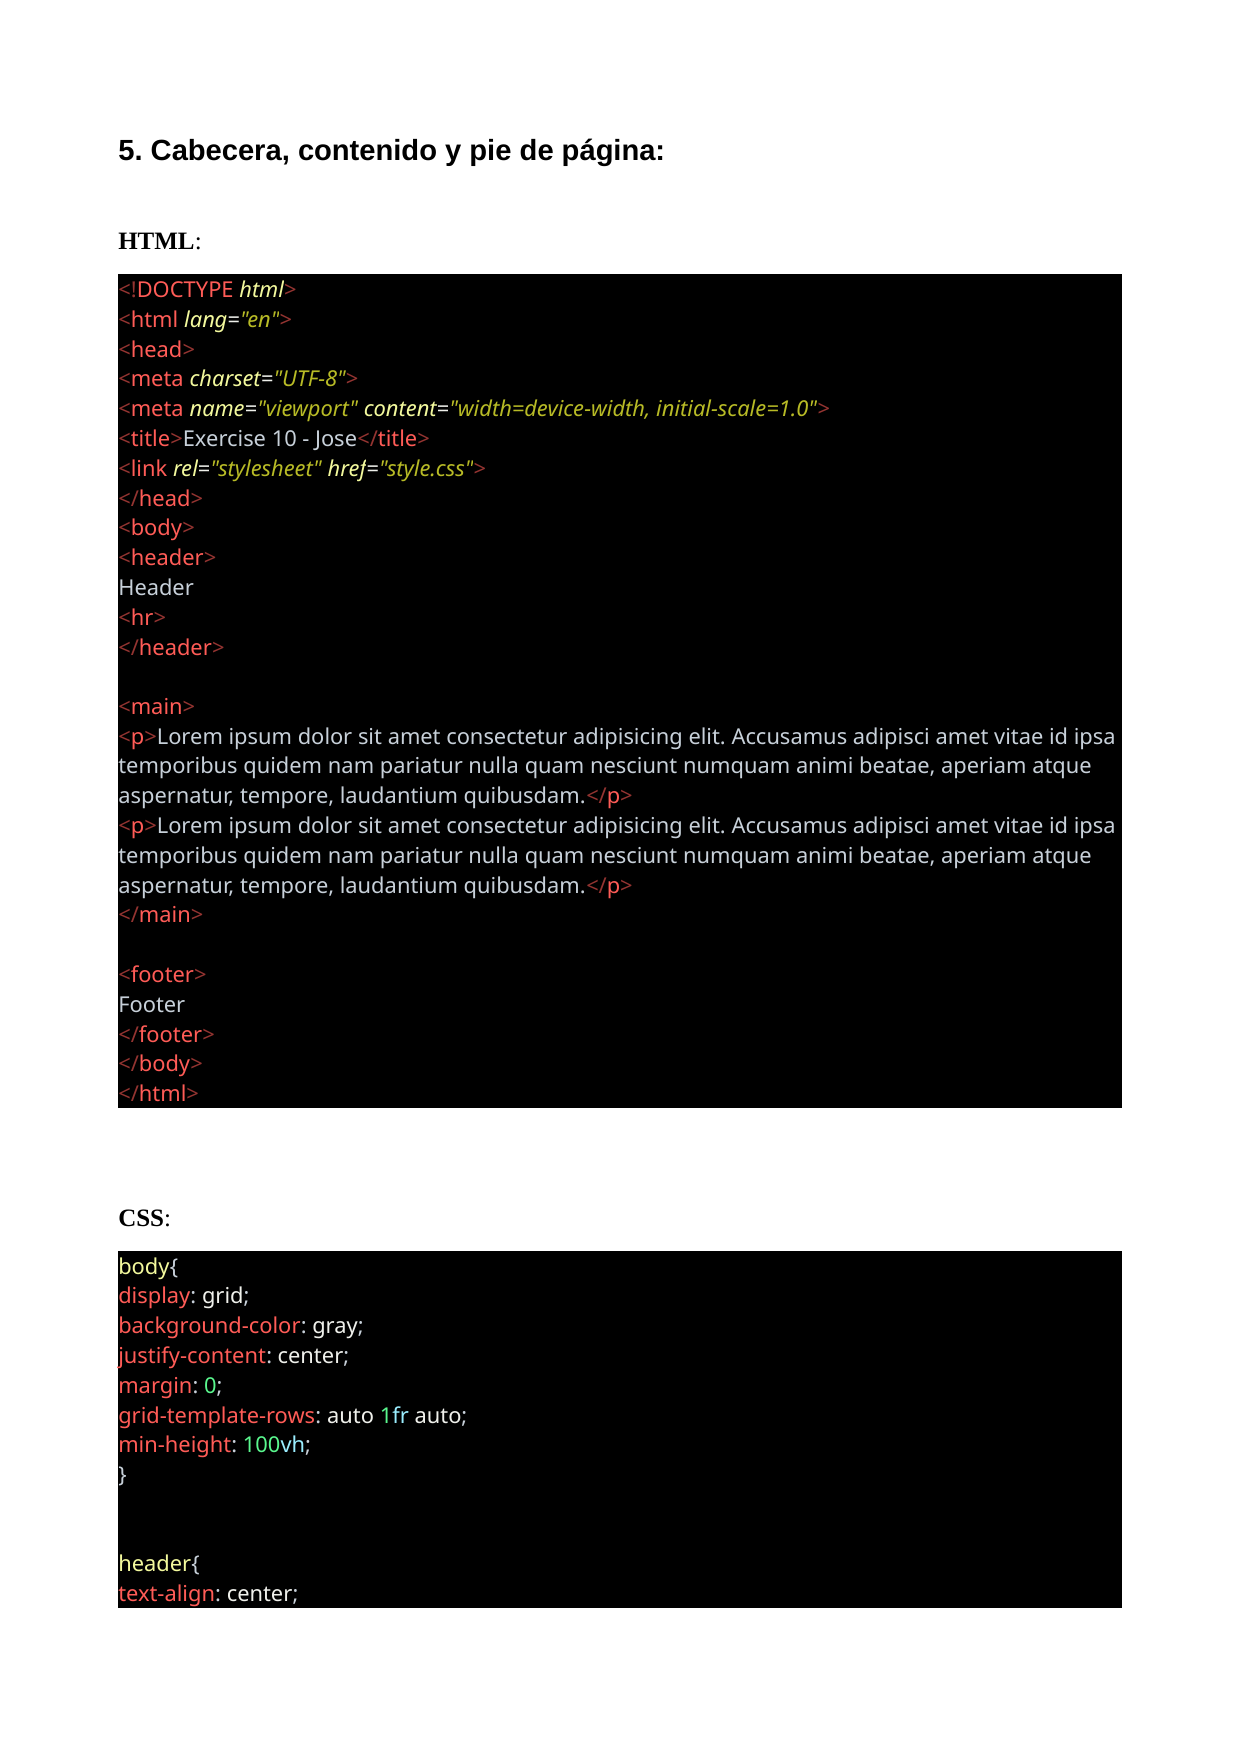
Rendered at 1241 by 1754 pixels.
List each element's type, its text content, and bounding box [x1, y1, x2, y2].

table_header <!DOCTYPE html> <html lang="en"> <head> <meta charset="UTF-8"> <meta name="viewport" content="width=device-width, initial-scale=1.0"> <title>Exercise 10 - Jose</title> <link rel="stylesheet" href="style.css"> </head> <body> <header> Header <hr> </header> <main> <p>Lorem ipsum dolor sit amet consectetur adipisicing elit. Accusamus adipisci amet vitae id ipsa temporibus quidem nam pariatur nulla quam nesciunt numquam animi beatae, aperiam atque aspernatur, tempore, laudantium quibusdam.</p> <p>Lorem ipsum dolor sit amet consectetur adipisicing elit. Accusamus adipisci amet vitae id ipsa temporibus quidem nam pariatur nulla quam nesciunt numquam animi beatae, aperiam atque aspernatur, tempore, laudantium quibusdam.</p> </main> <footer> Footer </footer> </body> </html> [118, 274, 1122, 1108]
table_header body{ display: grid; background-color: gray; justify-content: center; margin: 0; grid-template-rows: auto 1fr auto; min-height: 100vh; } header{ text-align: center; [118, 1251, 1122, 1608]
subtitle 5. Cabecera, contenido y pie de página: [118, 133, 1122, 166]
text HTML: [118, 226, 1122, 255]
text CSS: [118, 1203, 1122, 1232]
